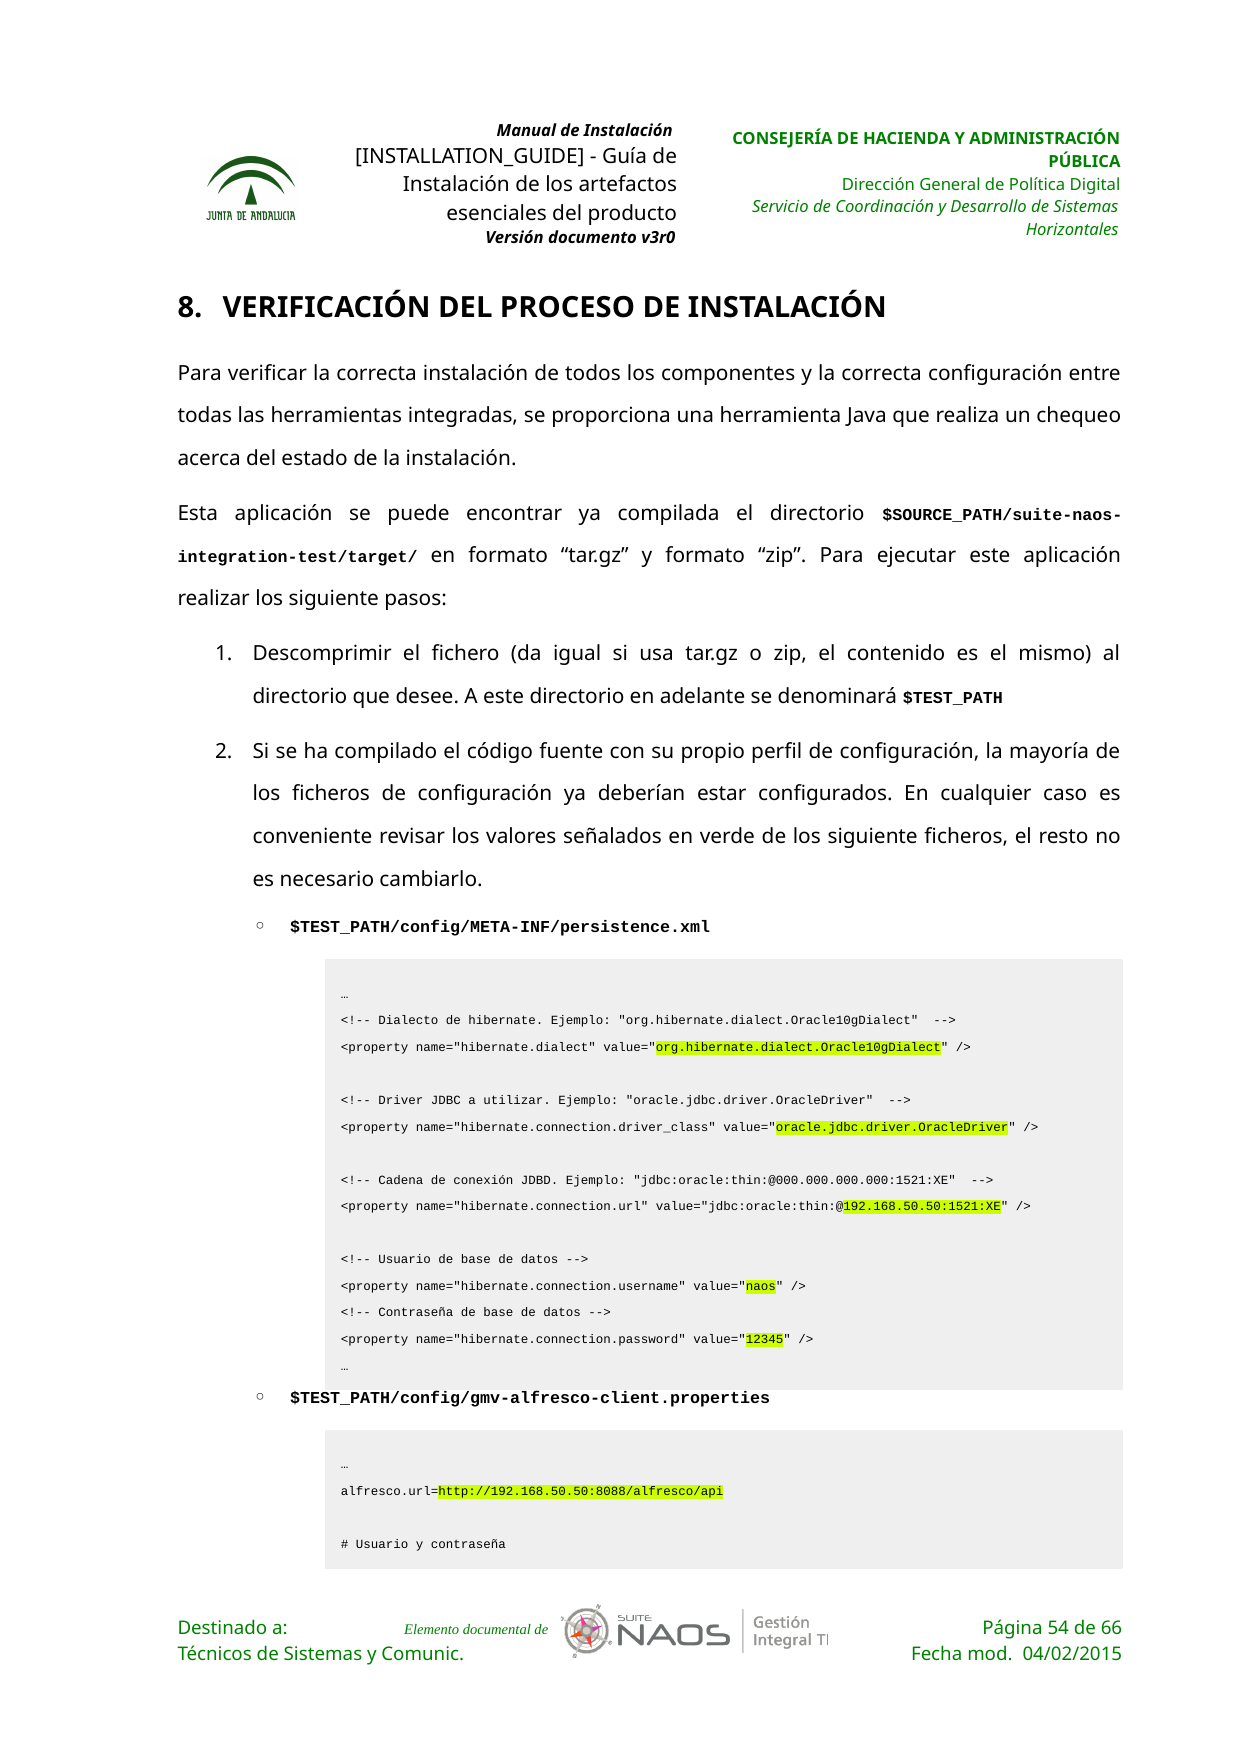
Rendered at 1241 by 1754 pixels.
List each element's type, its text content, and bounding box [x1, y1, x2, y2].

text Para verificar la correcta instalación de todos los componentes y la correcta configuración entre todas las herramientas integradas, se proporciona una herramienta Java que realiza un chequeo acerca del estado de la instalación. [177, 358, 1122, 471]
text <property name="hibernate.connection.driver_class" value="oracle.jdbc.driver.OracleDriver" /> [326, 1092, 1122, 1119]
subtitle VERIFICACIÓN DEL PROCESO DE INSTALACIÓN [177, 286, 1122, 326]
text <property name="hibernate.connection.username" value="naos" /> [326, 1252, 1122, 1278]
text … [326, 1431, 1122, 1457]
text <!-- Dialecto de hibernate. Ejemplo: "org.hibernate.dialect.Oracle10gDialect" --> [326, 986, 1122, 1013]
picture [560, 1604, 829, 1658]
list Si se ha compilado el código fuente con su propio perfil de configuración, la mayoría de los ficheros de configuración ya deberían estar configurados. En cualquier caso es conveniente revisar los valores señalados en verde de los siguiente ficheros, el resto no es necesario cambiarlo. [215, 736, 1122, 892]
text <!-- Cadena de conexión JDBD. Ejemplo: "jdbc:oracle:thin:@000.000.000.000:1521:XE" --> [326, 1146, 1122, 1172]
list Descomprimir el fichero (da igual si usa tar.gz o zip, el contenido es el mismo) al directorio que desee. A este directorio en adelante se denominará $TEST_PATH [215, 638, 1122, 709]
text … [326, 961, 1122, 986]
text Esta aplicación se puede encontrar ya compilada el directorio $SOURCE_PATH/suite-naos-integration-test/target/ en formato “tar.gz” y formato “zip”. Para ejecutar este aplicación realizar los siguiente pasos: [177, 498, 1122, 612]
list $TEST_PATH/config/META-INF/persistence.xml [252, 919, 1122, 938]
list $TEST_PATH/config/gmv-alfresco-client.properties [252, 1389, 1122, 1408]
picture [201, 156, 298, 224]
text <property name="hibernate.connection.url" value="jdbc:oracle:thin:@192.168.50.50:1521:XE" /> [326, 1172, 1122, 1199]
text <!-- Contraseña de base de datos --> [326, 1278, 1122, 1305]
text <!-- Driver JDBC a utilizar. Ejemplo: "oracle.jdbc.driver.OracleDriver" --> [326, 1066, 1122, 1092]
text … [326, 1331, 1122, 1389]
text <!-- Usuario de base de datos --> [326, 1225, 1122, 1252]
text <property name="hibernate.connection.password" value="12345" /> [326, 1305, 1122, 1331]
text <property name="hibernate.dialect" value="org.hibernate.dialect.Oracle10gDialect" /> [326, 1013, 1122, 1039]
text alfresco.url=http://192.168.50.50:8088/alfresco/api # Usuario y contraseña alfresco.username=admin alfresco.password=admin # Espacio de trabajo alfresco.storeId=SpacesStore # Ruta que se tomará como raiz de la aplicación. A partir de la ruta indicada # se almacenarán los ficheros. # Prefijos: # app: application -> hace referencia al nodo raiz de la aplicación web. # cm: content -> hace referencia a cualquier tipo de contenido. # Ejemplo: #alfresco.basePath=/app:company_home alfresco.basePath=/app:company_home [326, 1457, 1122, 1568]
